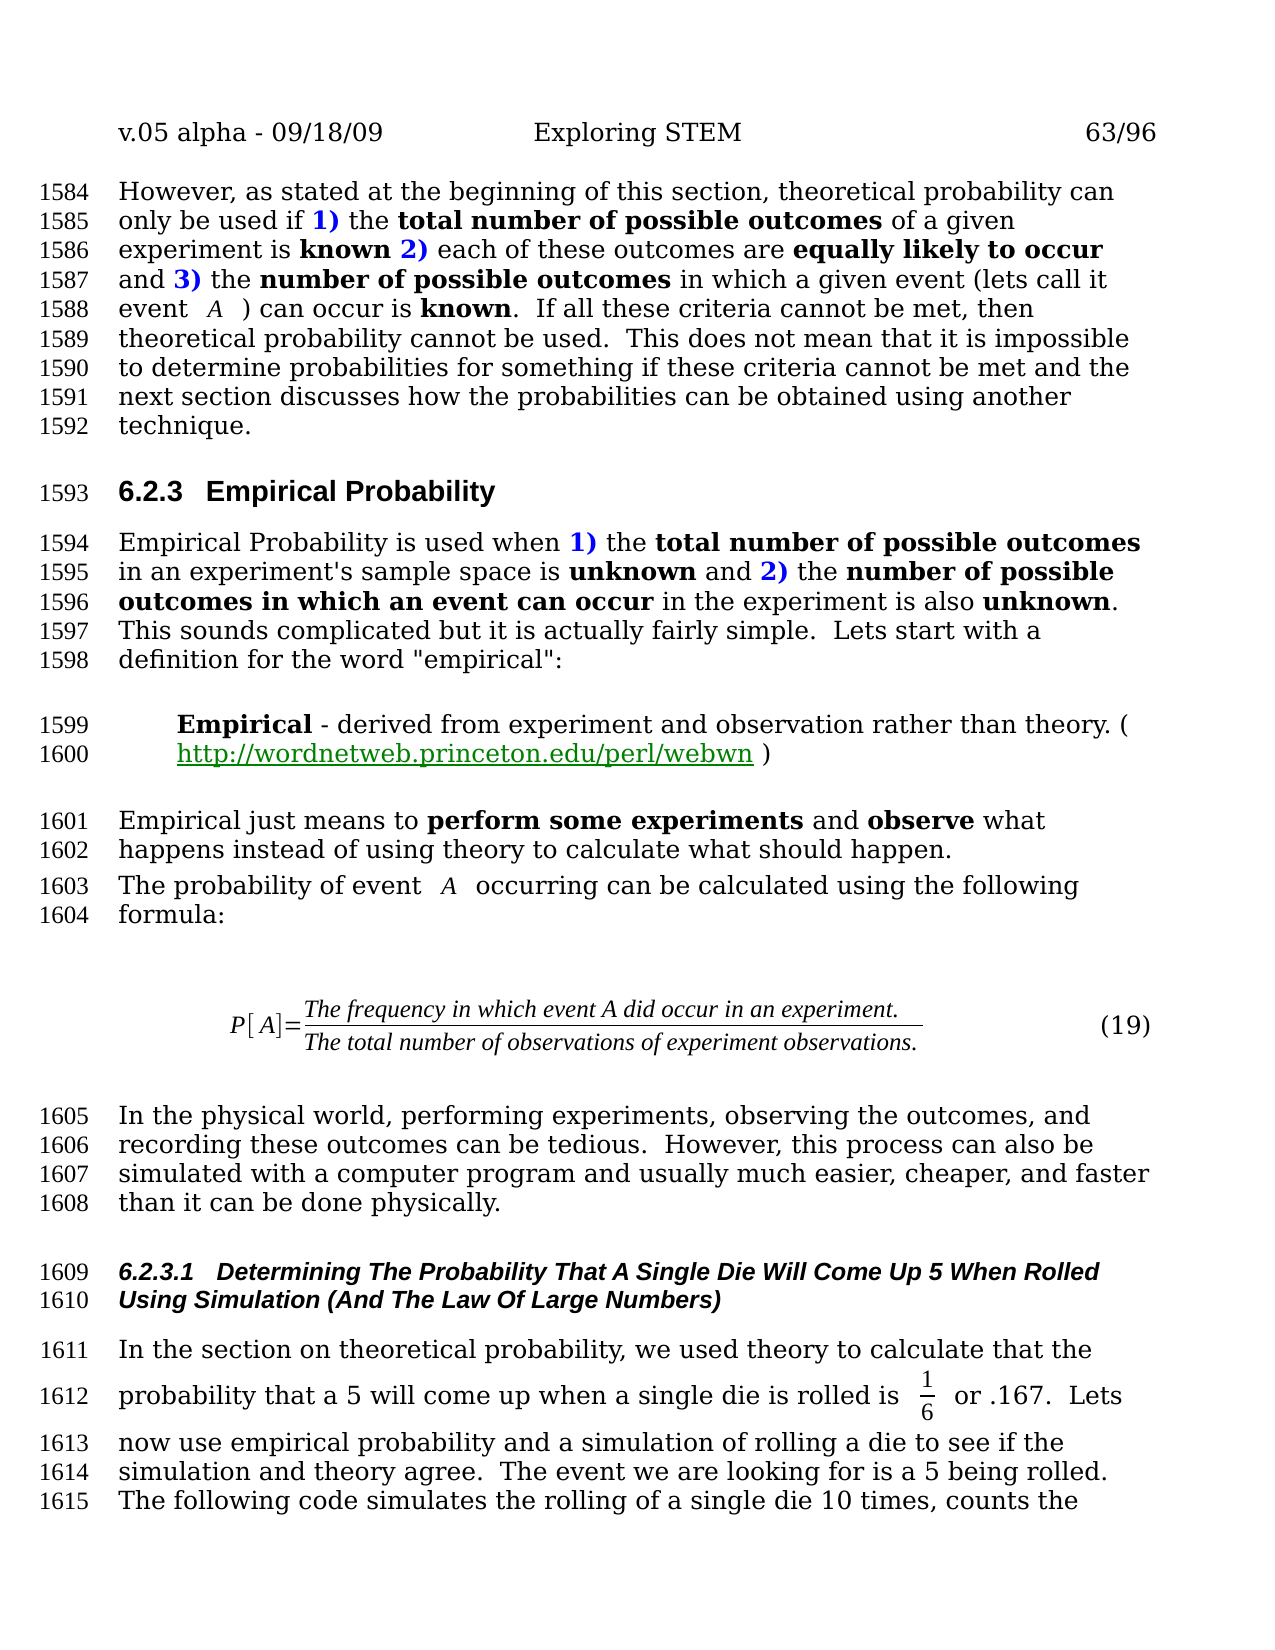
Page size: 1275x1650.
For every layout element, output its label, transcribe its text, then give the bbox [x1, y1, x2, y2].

text In the section on theoretical probability, we used theory to calculate that the probability that a 5 will come up when a single die is rolled isor .167. Lets now use empirical probability and a simulation of rolling a die to see if the simulation and theory agree. The event we are looking for is a 5 being rolled. The following code simulates the rolling of a single die 10 times, counts the [118, 1335, 1157, 1515]
text Empirical Probability is used when 1) the total number of possible outcomes in an experiment's sample space is unknown and 2) the number of possible outcomes in which an event can occur in the experiment is also unknown. This sounds complicated but it is actually fairly simple. Lets start with a definition for the word "empirical": [118, 528, 1157, 674]
text The probability of eventoccurring can be calculated using the following formula: [118, 871, 1157, 930]
subtitle Determining The Probability That A Single Die Will Come Up 5 When Rolled Using Simulation (And The Law Of Large Numbers) [118, 1257, 1157, 1314]
table_header [118, 988, 1041, 1063]
text In the physical world, performing experiments, observing the outcomes, and recording these outcomes can be tedious. However, this process can also be simulated with a computer program and usually much easier, cheaper, and faster than it can be done physically. [118, 1101, 1157, 1218]
text However, as stated at the beginning of this section, theoretical probability can only be used if 1) the total number of possible outcomes of a given experiment is known 2) each of these outcomes are equally likely to occur and 3) the number of possible outcomes in which a given event (lets call it event) can occur is known. If all these criteria cannot be met, then theoretical probability cannot be used. This does not mean that it is impossible to determine probabilities for something if these criteria cannot be met and the next section discusses how the probabilities can be obtained using another technique. [118, 177, 1157, 441]
subtitle Empirical Probability [118, 473, 1157, 507]
table_header (19) [1041, 988, 1157, 1063]
text Empirical - derived from experiment and observation rather than theory. ( http://wordnetweb.princeton.edu/perl/webwn ) [176, 710, 1157, 768]
text Empirical just means to perform some experiments and observe what happens instead of using theory to calculate what should happen. [118, 806, 1157, 865]
